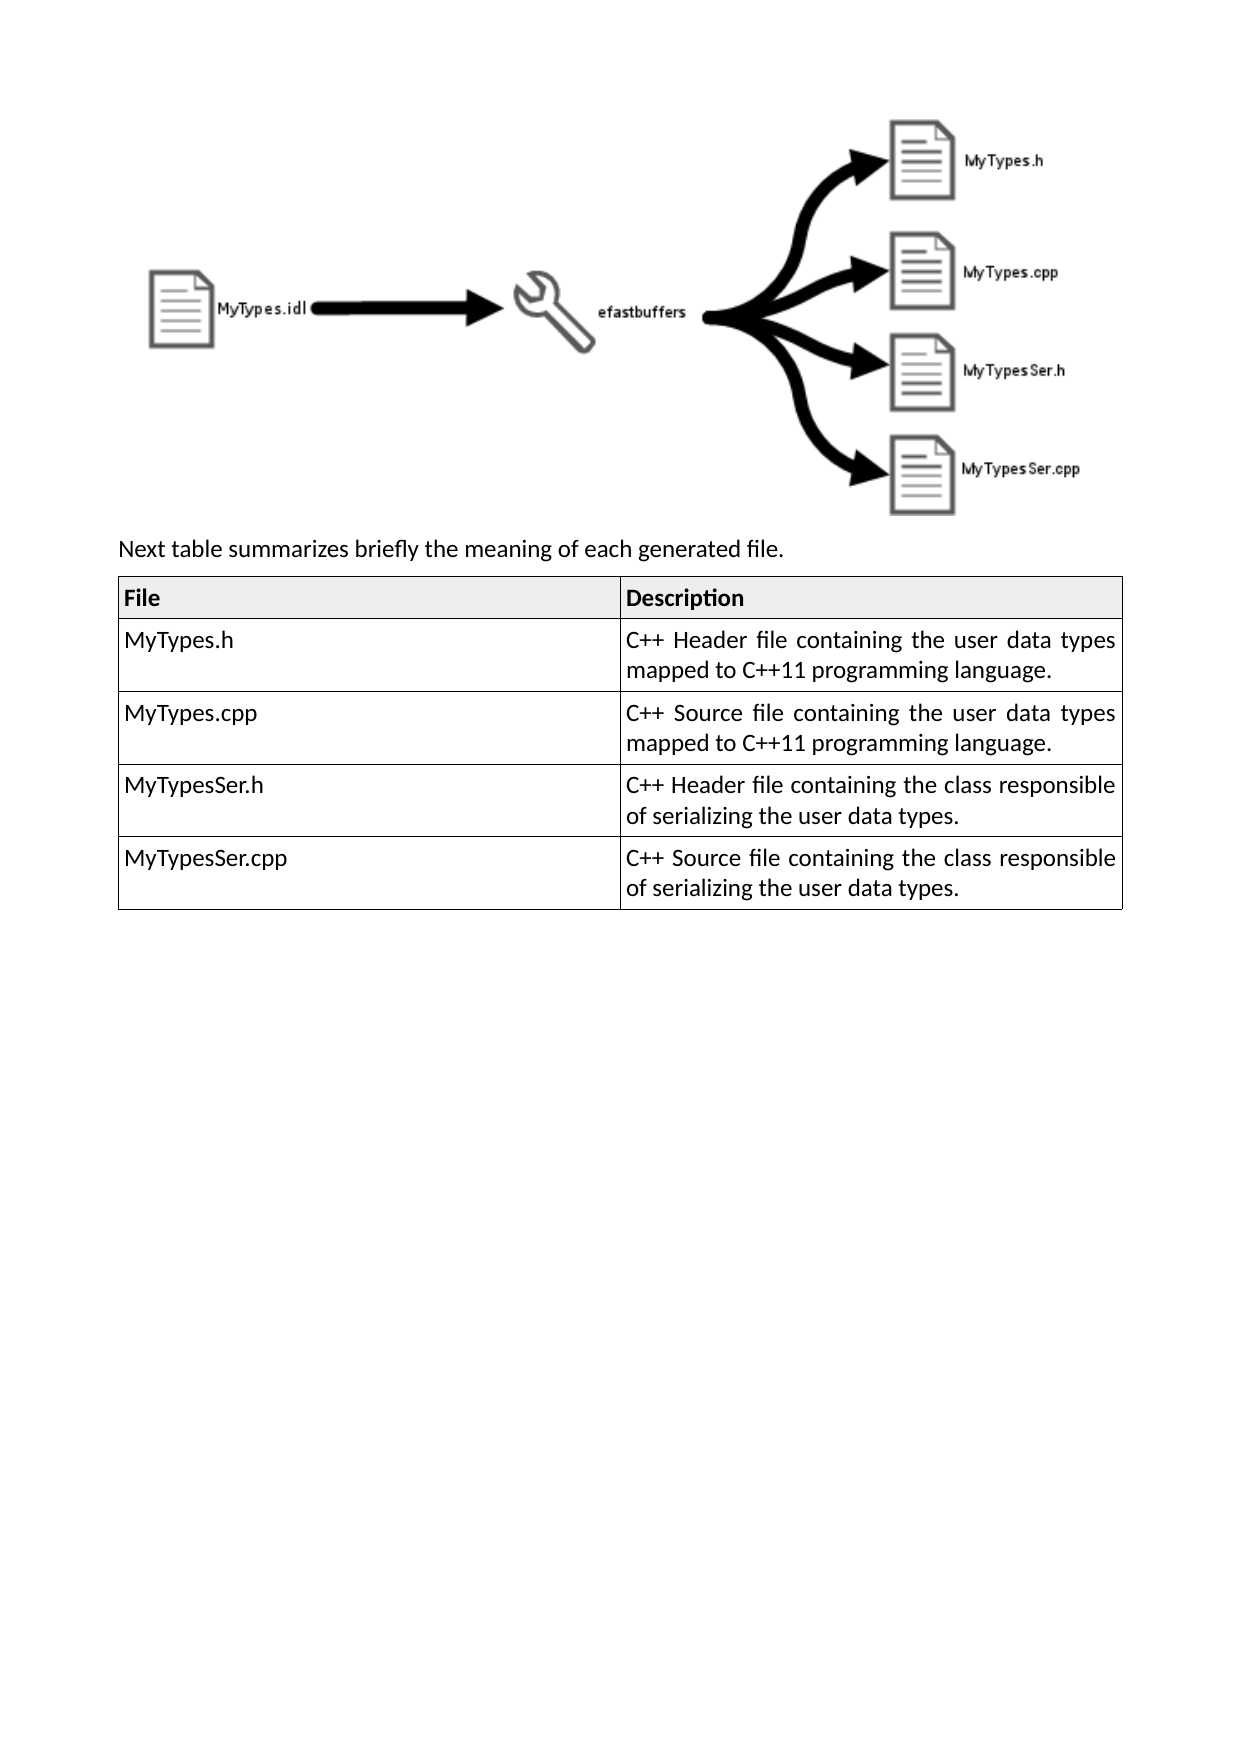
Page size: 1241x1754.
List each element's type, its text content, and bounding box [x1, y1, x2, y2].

table_cell MyTypes.h [119, 619, 620, 691]
table_cell C++ Source file containing the class responsible of serializing the user data types. [621, 837, 1122, 909]
text Next table summarizes briefly the meaning of each generated file. [118, 118, 1122, 564]
table_header File [119, 577, 620, 618]
table_cell C++ Source file containing the user data types mapped to C++11 programming language. [621, 692, 1122, 763]
table_cell C++ Header file containing the user data types mapped to C++11 programming language. [621, 619, 1122, 691]
table_cell MyTypes.cpp [119, 692, 620, 763]
table_cell C++ Header file containing the class responsible of serializing the user data types. [621, 765, 1122, 836]
table_header Description [621, 577, 1122, 618]
picture [147, 118, 1093, 516]
table_cell MyTypesSer.h [119, 765, 620, 836]
table_cell MyTypesSer.cpp [119, 837, 620, 909]
